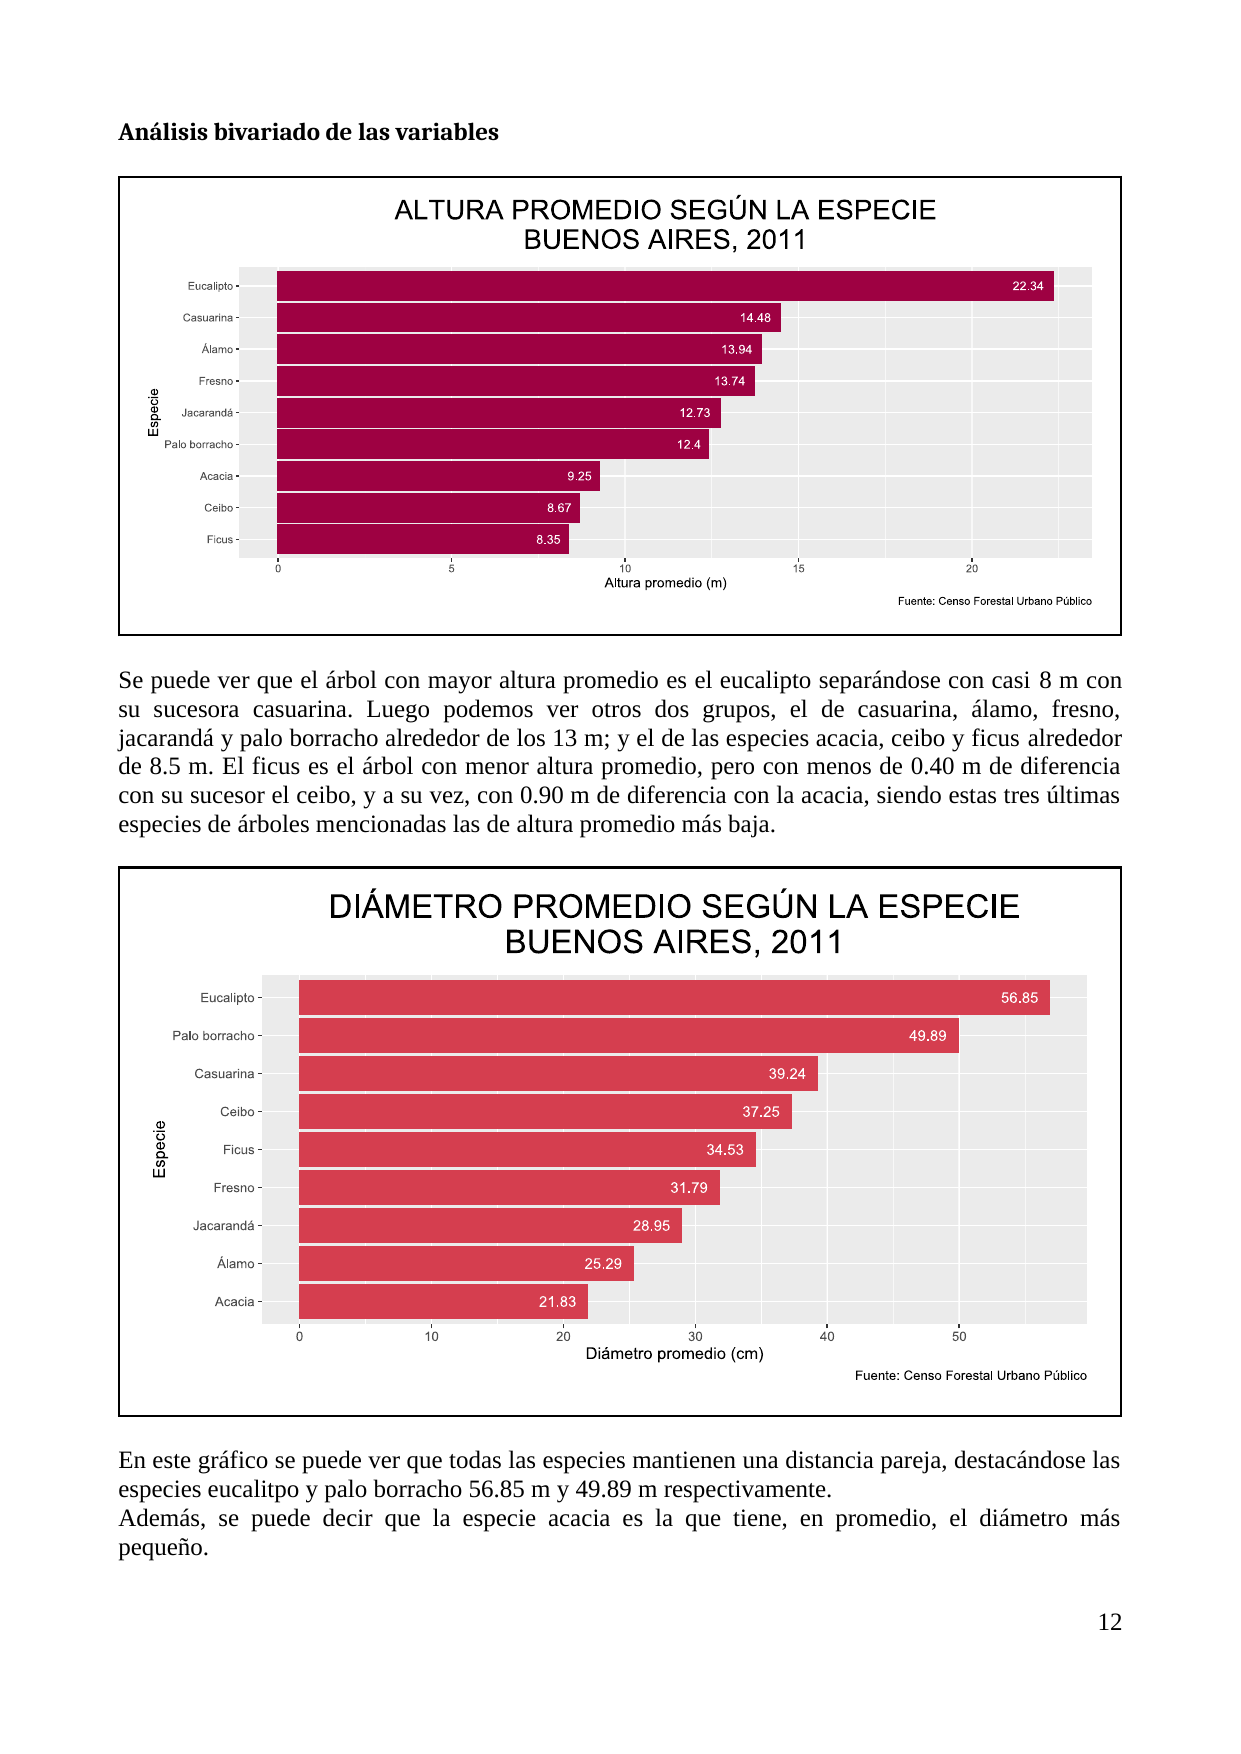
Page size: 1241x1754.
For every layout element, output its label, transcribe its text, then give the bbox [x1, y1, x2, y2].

text Análisis bivariado de las variables [118, 118, 1122, 147]
text En este gráfico se puede ver que todas las especies mantienen una distancia pareja, destacándose las especies eucalitpo y palo borracho 56.85 m y 49.89 m respectivamente. [118, 1446, 1122, 1503]
text Además, se puede decir que la especie acacia es la que tiene, en promedio, el diámetro más pequeño. [118, 1503, 1122, 1561]
text Se puede ver que el árbol con mayor altura promedio es el eucalipto separándose con casi 8 m con su sucesora casuarina. Luego podemos ver otros dos grupos, el de casuarina, álamo, fresno, jacarandá y palo borracho alrededor de los 13 m; y el de las especies acacia, ceibo y ficus alrededor de 8.5 m. El ficus es el árbol con menor altura promedio, pero con menos de 0.40 m de diferencia con su sucesor el ceibo, y a su vez, con 0.90 m de diferencia con la acacia, siendo estas tres últimas especies de árboles mencionadas las de altura promedio más baja. [118, 665, 1122, 838]
